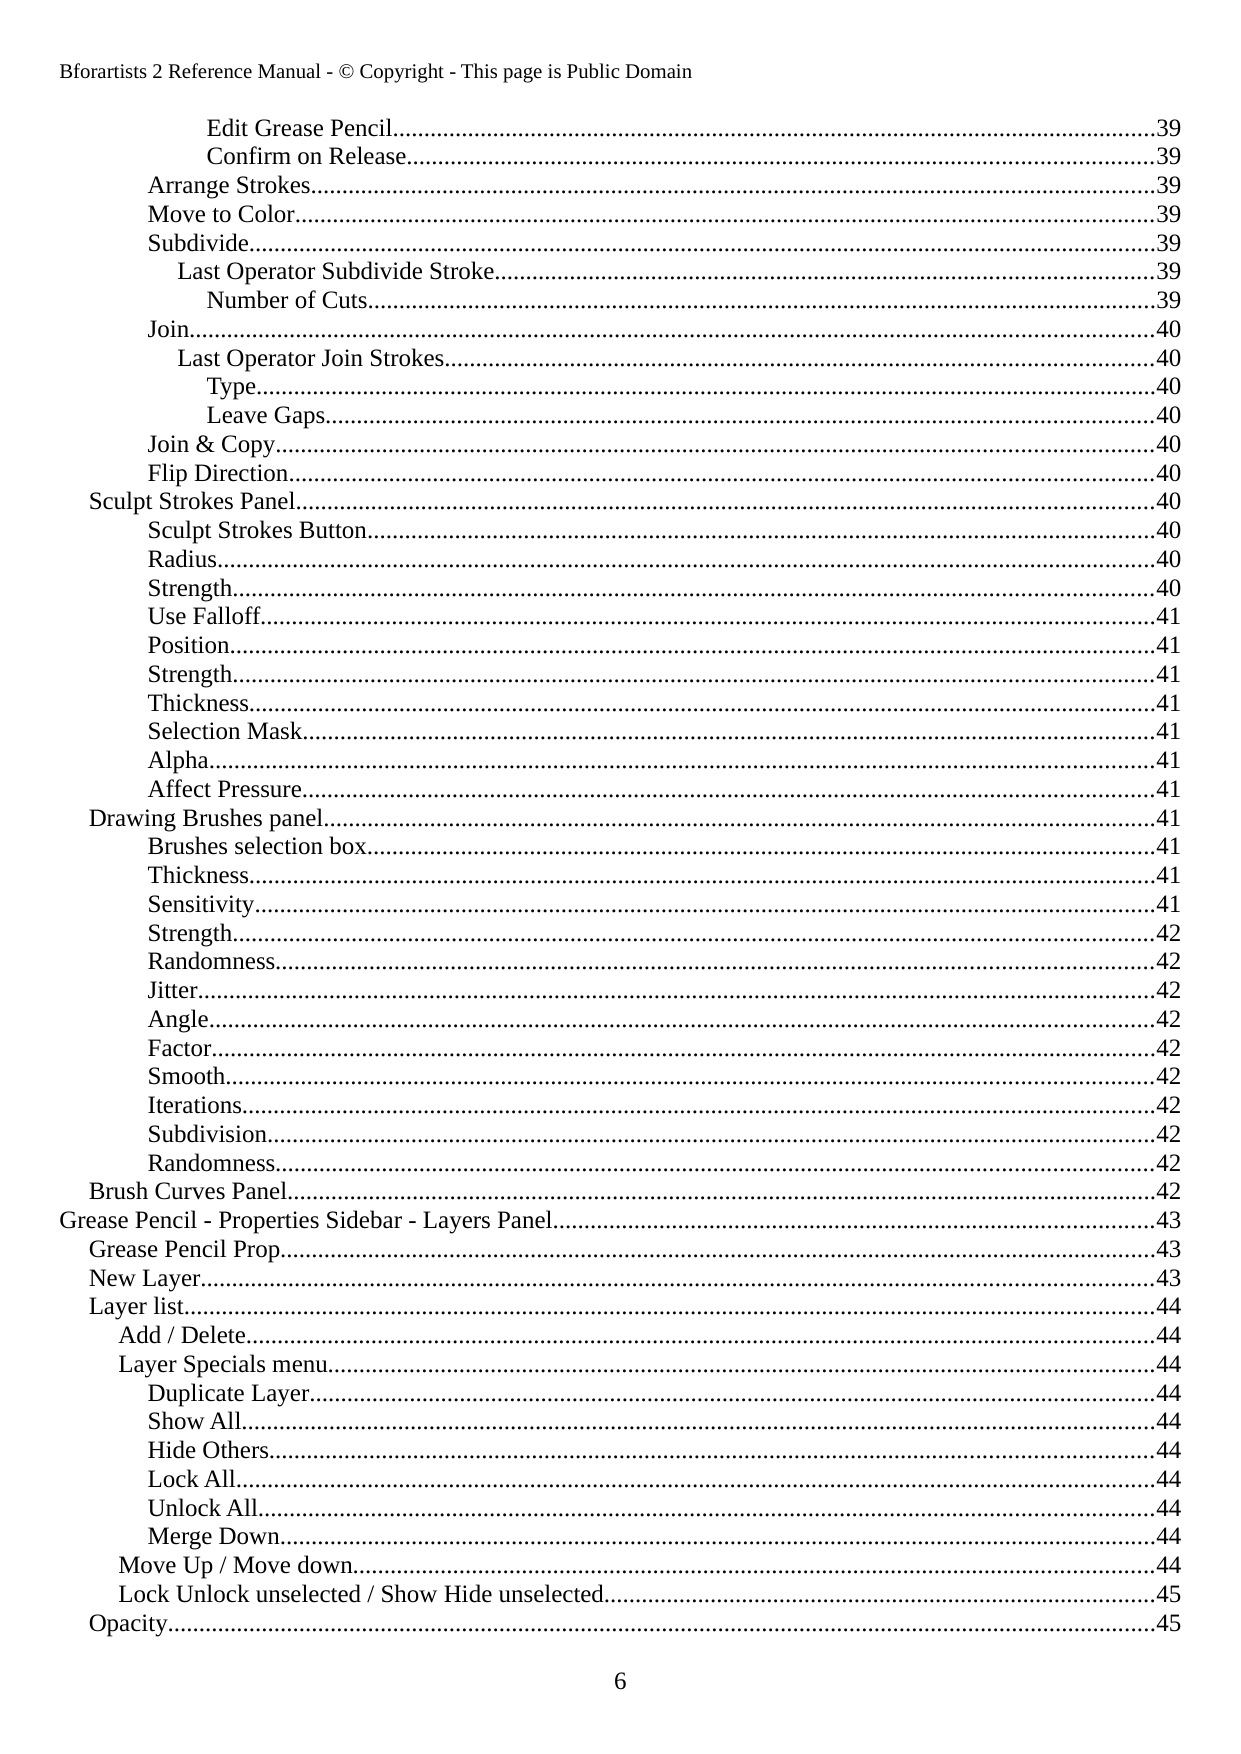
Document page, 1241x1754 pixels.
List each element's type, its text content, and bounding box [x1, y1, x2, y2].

text Strength 41 [147, 659, 1181, 688]
text Last Operator Join Strokes 40 [177, 343, 1181, 371]
text Factor 42 [147, 1033, 1181, 1061]
text Lock Unlock unselected / Show Hide unselected 45 [118, 1579, 1181, 1608]
text Move to Color 39 [147, 199, 1181, 228]
text Subdivide 39 [147, 228, 1181, 256]
text Brush Curves Panel 42 [88, 1176, 1181, 1205]
text Jitter 42 [147, 975, 1181, 1004]
text Show All 44 [147, 1406, 1181, 1435]
text Layer list 44 [88, 1291, 1181, 1320]
text Alpha 41 [147, 745, 1181, 774]
text Smooth 42 [147, 1061, 1181, 1090]
text Selection Mask 41 [147, 716, 1181, 745]
text Edit Grease Pencil 39 [206, 113, 1181, 141]
text Strength 40 [147, 573, 1181, 601]
text Opacity 45 [88, 1608, 1181, 1636]
text Number of Cuts 39 [206, 285, 1181, 314]
text Layer Specials menu 44 [118, 1349, 1181, 1378]
text Strength 42 [147, 918, 1181, 946]
text Thickness 41 [147, 860, 1181, 889]
text Thickness 41 [147, 688, 1181, 716]
text Arrange Strokes 39 [147, 170, 1181, 199]
text Unlock All 44 [147, 1493, 1181, 1521]
text Sculpt Strokes Panel 40 [88, 486, 1181, 515]
text Lock All 44 [147, 1464, 1181, 1493]
text Join 40 [147, 314, 1181, 343]
text New Layer 43 [88, 1263, 1181, 1291]
text Randomness 42 [147, 946, 1181, 975]
text Type 40 [206, 371, 1181, 400]
text Duplicate Layer 44 [147, 1378, 1181, 1406]
text Sensitivity 41 [147, 889, 1181, 918]
text Flip Direction 40 [147, 458, 1181, 486]
text Angle 42 [147, 1004, 1181, 1033]
text Radius 40 [147, 544, 1181, 573]
text Confirm on Release 39 [206, 141, 1181, 170]
text Grease Pencil - Properties Sidebar - Layers Panel 43 [59, 1205, 1181, 1234]
text Last Operator Subdivide Stroke 39 [177, 256, 1181, 285]
text Move Up / Move down 44 [118, 1550, 1181, 1579]
text Subdivision 42 [147, 1119, 1181, 1148]
text Randomness 42 [147, 1148, 1181, 1176]
text Iterations 42 [147, 1090, 1181, 1119]
text Use Falloff 41 [147, 601, 1181, 630]
text Affect Pressure 41 [147, 774, 1181, 803]
text Merge Down 44 [147, 1521, 1181, 1550]
text Drawing Brushes panel 41 [88, 803, 1181, 831]
text Position 41 [147, 630, 1181, 659]
text Brushes selection box 41 [147, 831, 1181, 860]
text Hide Others 44 [147, 1435, 1181, 1464]
text Leave Gaps 40 [206, 400, 1181, 429]
text Add / Delete 44 [118, 1320, 1181, 1349]
text Sculpt Strokes Button 40 [147, 515, 1181, 544]
text Join & Copy 40 [147, 429, 1181, 458]
text Grease Pencil Prop 43 [88, 1234, 1181, 1263]
